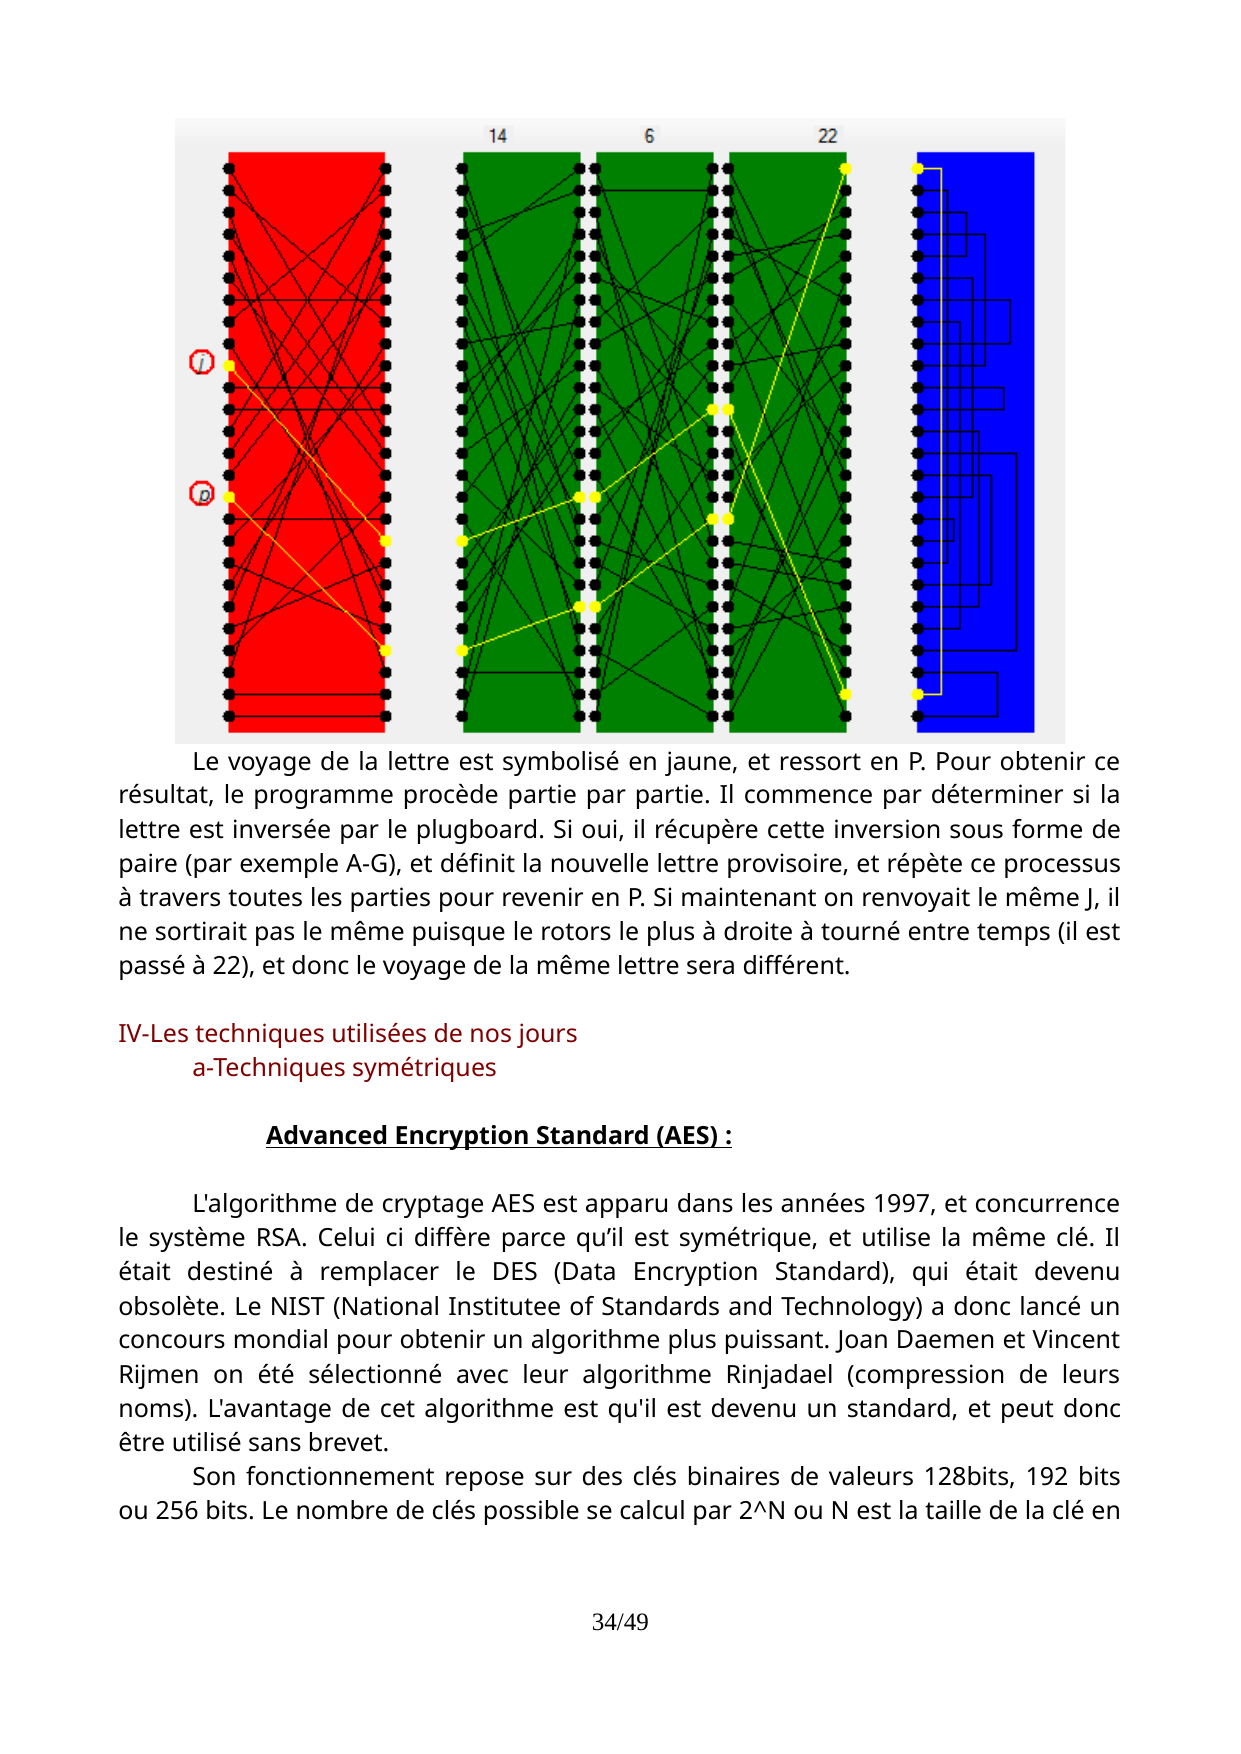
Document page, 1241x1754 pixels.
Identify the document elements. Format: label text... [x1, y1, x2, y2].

text L'algorithme de cryptage AES est apparu dans les années 1997, et concurrence le système RSA. Celui ci diffère parce qu’il est symétrique, et utilise la même clé. Il était destiné à remplacer le DES (Data Encryption Standard), qui était devenu obsolète. Le NIST (National Institutee of Standards and Technology) a donc lancé un concours mondial pour obtenir un algorithme plus puissant. Joan Daemen et Vincent Rijmen on été sélectionné avec leur algorithme Rinjadael (compression de leurs noms). L'avantage de cet algorithme est qu'il est devenu un standard, et peut donc être utilisé sans brevet. [118, 1186, 1122, 1458]
text Son fonctionnement repose sur des clés binaires de valeurs 128bits, 192 bits ou 256 bits. Le nombre de clés possible se calcul par 2^N ou N est la taille de la clé en [118, 1458, 1122, 1527]
text Advanced Encryption Standard (AES) : [118, 1118, 1122, 1152]
text IV-Les techniques utilisées de nos jours [118, 1016, 1122, 1050]
text a-Techniques symétriques [118, 1050, 1122, 1084]
text Le voyage de la lettre est symbolisé en jaune, et ressort en P. Pour obtenir ce résultat, le programme procède partie par partie. Il commence par déterminer si la lettre est inversée par le plugboard. Si oui, il récupère cette inversion sous forme de paire (par exemple A-G), et définit la nouvelle lettre provisoire, et répète ce processus à travers toutes les parties pour revenir en P. Si maintenant on renvoyait le même J, il ne sortirait pas le même puisque le rotors le plus à droite à tourné entre temps (il est passé à 22), et donc le voyage de la même lettre sera différent. [118, 118, 1122, 982]
picture [174, 118, 1066, 744]
